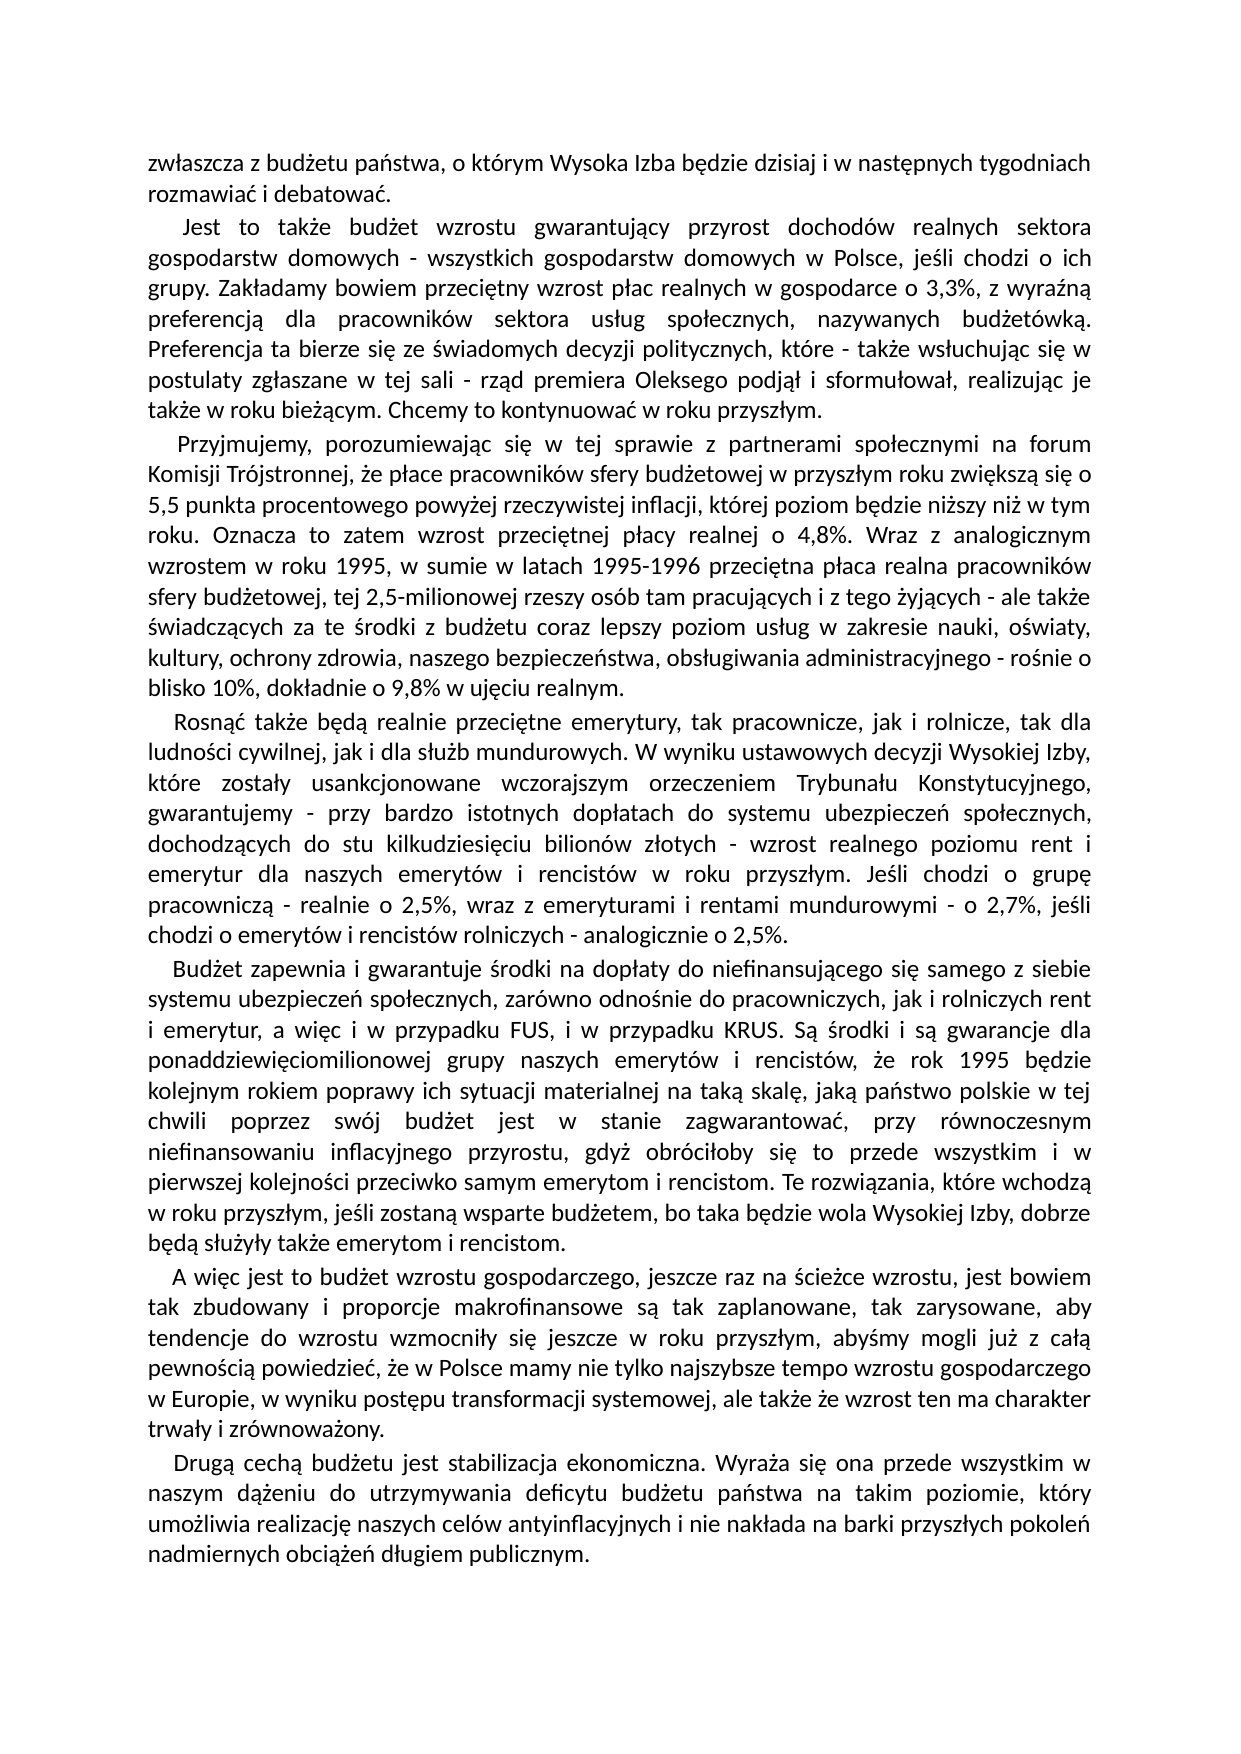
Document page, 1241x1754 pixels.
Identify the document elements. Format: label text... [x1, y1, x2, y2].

text Przyjmujemy, porozumiewając się w tej sprawie z partnerami społecznymi na forum Komisji Trójstronnej, że płace pracowników sfery budżetowej w przyszłym roku zwiększą się o 5,5 punkta procentowego powyżej rzeczywistej inflacji, której poziom będzie niższy niż w tym roku. Oznacza to zatem wzrost przeciętnej płacy realnej o 4,8%. Wraz z analogicznym wzrostem w roku 1995, w sumie w latach 1995-1996 przeciętna płaca realna pracowników sfery budżetowej, tej 2,5-milionowej rzeszy osób tam pracujących i z tego żyjących - ale także świadczących za te środki z budżetu coraz lepszy poziom usług w zakresie nauki, oświaty, kultury, ochrony zdrowia, naszego bezpieczeństwa, obsługiwania administracyjnego - rośnie o blisko 10%, dokładnie o 9,8% w ujęciu realnym. [148, 428, 1093, 703]
text Budżet zapewnia i gwarantuje środki na dopłaty do niefinansującego się samego z siebie systemu ubezpieczeń społecznych, zarówno odnośnie do pracowniczych, jak i rolniczych rent i emerytur, a więc i w przypadku FUS, i w przypadku KRUS. Są środki i są gwarancje dla ponaddziewięciomilionowej grupy naszych emerytów i rencistów, że rok 1995 będzie kolejnym rokiem poprawy ich sytuacji materialnej na taką skalę, jaką państwo polskie w tej chwili poprzez swój budżet jest w stanie zagwarantować, przy równoczesnym niefinansowaniu inflacyjnego przyrostu, gdyż obróciłoby się to przede wszystkim i w pierwszej kolejności przeciwko samym emerytom i rencistom. Te rozwiązania, które wchodzą w roku przyszłym, jeśli zostaną wsparte budżetem, bo taka będzie wola Wysokiej Izby, dobrze będą służyły także emerytom i rencistom. [148, 953, 1093, 1258]
text Rosnąć także będą realnie przeciętne emerytury, tak pracownicze, jak i rolnicze, tak dla ludności cywilnej, jak i dla służb mundurowych. W wyniku ustawowych decyzji Wysokiej Izby, które zostały usankcjonowane wczorajszym orzeczeniem Trybunału Konstytucyjnego, gwarantujemy - przy bardzo istotnych dopłatach do systemu ubezpieczeń społecznych, dochodzących do stu kilkudziesięciu bilionów złotych - wzrost realnego poziomu rent i emerytur dla naszych emerytów i rencistów w roku przyszłym. Jeśli chodzi o grupę pracowniczą - realnie o 2,5%, wraz z emeryturami i rentami mundurowymi - o 2,7%, jeśli chodzi o emerytów i rencistów rolniczych - analogicznie o 2,5%. [148, 706, 1093, 950]
text Drugą cechą budżetu jest stabilizacja ekonomiczna. Wyraża się ona przede wszystkim w naszym dążeniu do utrzymywania deficytu budżetu państwa na takim poziomie, który umożliwia realizację naszych celów antyinflacyjnych i nie nakłada na barki przyszłych pokoleń nadmiernych obciążeń długiem publicznym. [148, 1447, 1093, 1569]
text Jest to także budżet wzrostu gwarantujący przyrost dochodów realnych sektora gospodarstw domowych - wszystkich gospodarstw domowych w Polsce, jeśli chodzi o ich grupy. Zakładamy bowiem przeciętny wzrost płac realnych w gospodarce o 3,3%, z wyraźną preferencją dla pracowników sektora usług społecznych, nazywanych budżetówką. Preferencja ta bierze się ze świadomych decyzji politycznych, które - także wsłuchując się w postulaty zgłaszane w tej sali - rząd premiera Oleksego podjął i sformułował, realizując je także w roku bieżącym. Chcemy to kontynuować w roku przyszłym. [148, 212, 1093, 425]
text A więc jest to budżet wzrostu gospodarczego, jeszcze raz na ścieżce wzrostu, jest bowiem tak zbudowany i proporcje makrofinansowe są tak zaplanowane, tak zarysowane, aby tendencje do wzrostu wzmocniły się jeszcze w roku przyszłym, abyśmy mogli już z całą pewnością powiedzieć, że w Polsce mamy nie tylko najszybsze tempo wzrostu gospodarczego w Europie, w wyniku postępu transformacji systemowej, ale także że wzrost ten ma charakter trwały i zrównoważony. [148, 1261, 1093, 1444]
text zwłaszcza z budżetu państwa, o którym Wysoka Izba będzie dzisiaj i w następnych tygodniach rozmawiać i debatować. [148, 148, 1093, 209]
